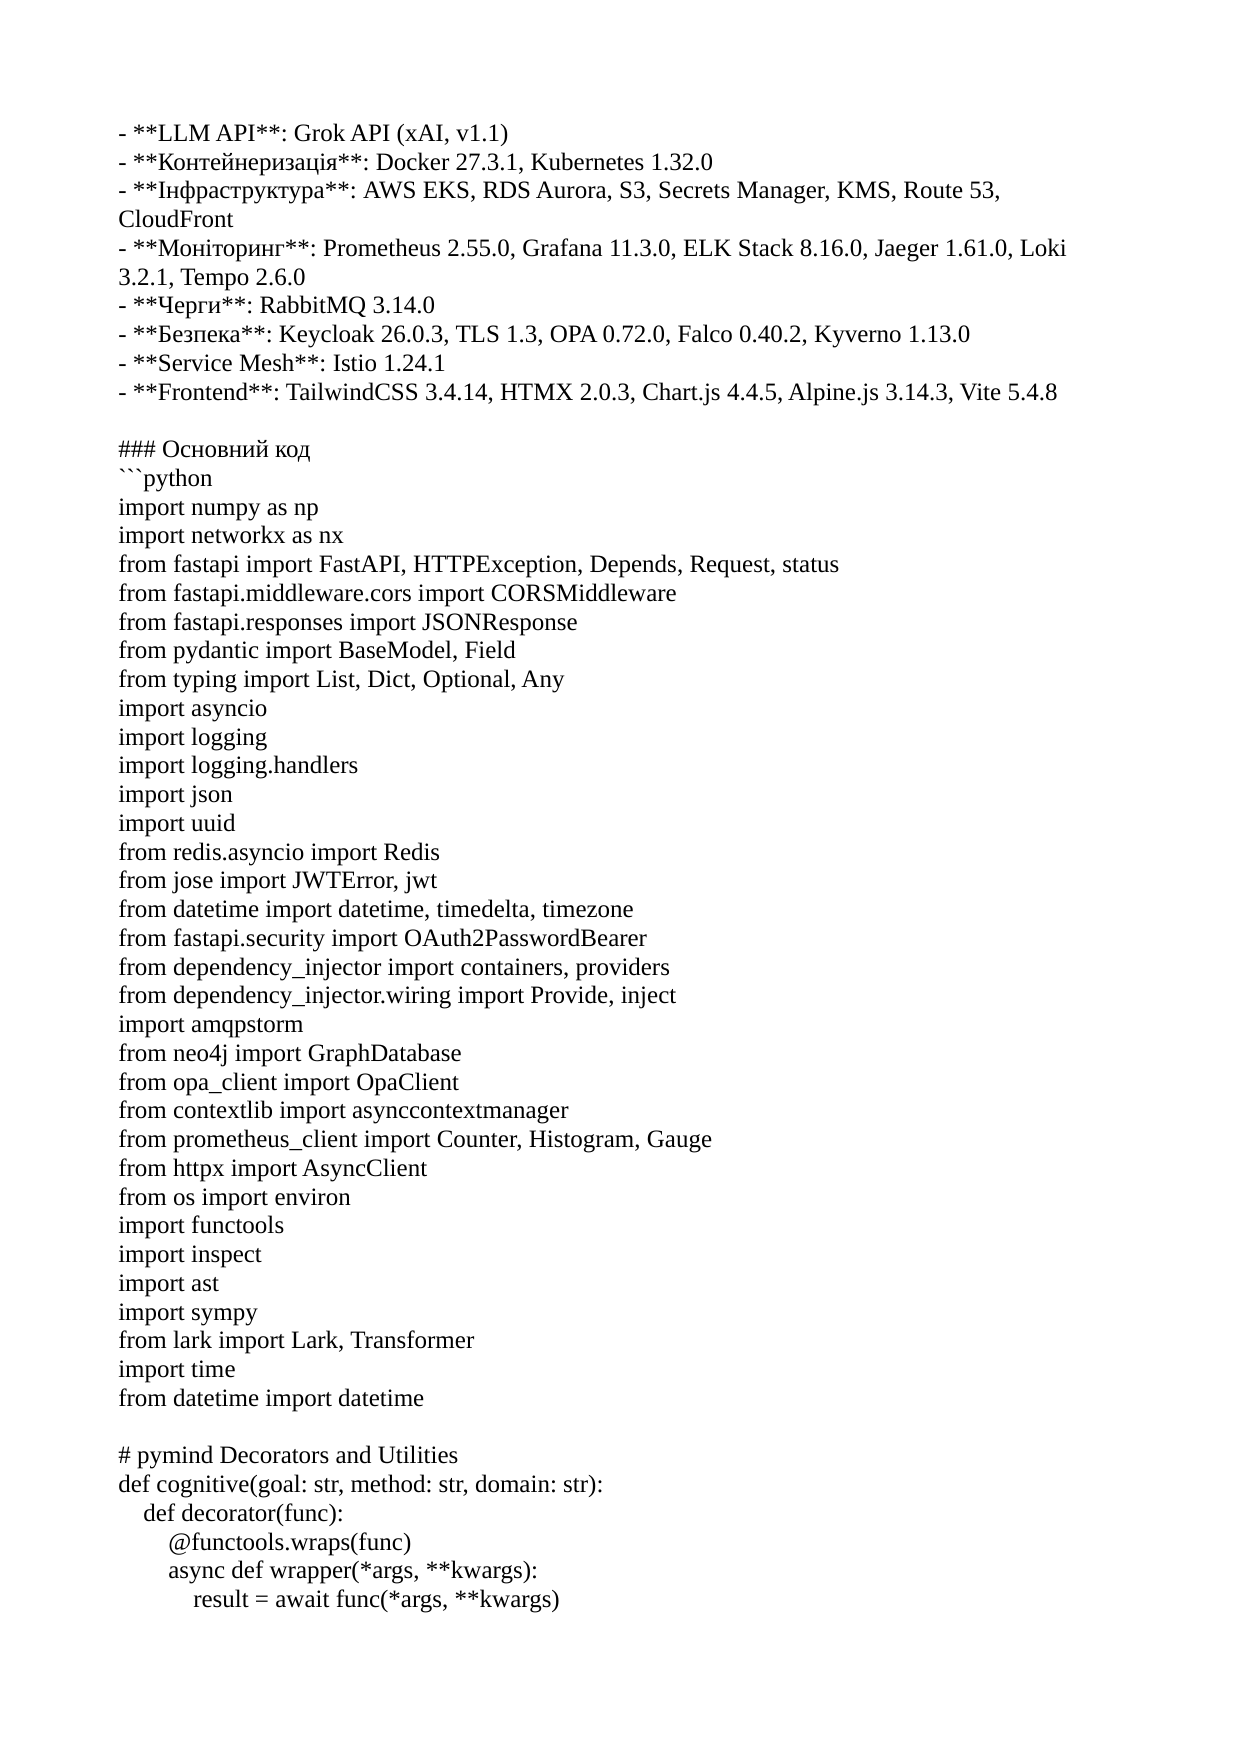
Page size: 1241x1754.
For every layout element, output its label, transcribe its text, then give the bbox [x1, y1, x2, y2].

text from dependency_injector.wiring import Provide, inject [118, 981, 1122, 1009]
text import sympy [118, 1297, 1122, 1326]
text - **Безпека**: Keycloak 26.0.3, TLS 1.3, OPA 0.72.0, Falco 0.40.2, Kyverno 1.13.0 [118, 319, 1122, 348]
text import asyncio [118, 693, 1122, 722]
text - **LLM API**: Grok API (xAI, v1.1) [118, 118, 1122, 147]
text from fastapi.middleware.cors import CORSMiddleware [118, 578, 1122, 607]
text from os import environ [118, 1182, 1122, 1211]
text - **Черги**: RabbitMQ 3.14.0 [118, 291, 1122, 319]
text from typing import List, Dict, Optional, Any [118, 664, 1122, 693]
text from lark import Lark, Transformer [118, 1326, 1122, 1354]
text - **Frontend**: TailwindCSS 3.4.14, HTMX 2.0.3, Chart.js 4.4.5, Alpine.js 3.14.3, Vite 5.4.8 [118, 377, 1122, 406]
text import inspect [118, 1239, 1122, 1268]
text import json [118, 779, 1122, 808]
text import functools [118, 1211, 1122, 1239]
text ### Основний код [118, 434, 1122, 463]
text ```python [118, 463, 1122, 492]
text result = await func(*args, **kwargs) [118, 1584, 1122, 1613]
text import time [118, 1354, 1122, 1383]
text from opa_client import OpaClient [118, 1067, 1122, 1096]
text @functools.wraps(func) [118, 1527, 1122, 1556]
text from prometheus_client import Counter, Histogram, Gauge [118, 1124, 1122, 1153]
text from neo4j import GraphDatabase [118, 1038, 1122, 1067]
text def cognitive(goal: str, method: str, domain: str): [118, 1469, 1122, 1498]
text import uuid [118, 808, 1122, 837]
text import networkx as nx [118, 521, 1122, 549]
text from contextlib import asynccontextmanager [118, 1096, 1122, 1124]
text def decorator(func): [118, 1498, 1122, 1527]
text from datetime import datetime, timedelta, timezone [118, 894, 1122, 923]
text # pymind Decorators and Utilities [118, 1441, 1122, 1469]
text from fastapi import FastAPI, HTTPException, Depends, Request, status [118, 549, 1122, 578]
text import ast [118, 1268, 1122, 1297]
text from dependency_injector import containers, providers [118, 952, 1122, 981]
text - **Контейнеризація**: Docker 27.3.1, Kubernetes 1.32.0 [118, 147, 1122, 176]
text async def wrapper(*args, **kwargs): [118, 1556, 1122, 1584]
text from httpx import AsyncClient [118, 1153, 1122, 1182]
text from redis.asyncio import Redis [118, 837, 1122, 866]
text import logging.handlers [118, 751, 1122, 779]
text from fastapi.security import OAuth2PasswordBearer [118, 923, 1122, 952]
text import numpy as np [118, 492, 1122, 521]
text import logging [118, 722, 1122, 751]
text from jose import JWTError, jwt [118, 866, 1122, 894]
text import amqpstorm [118, 1009, 1122, 1038]
text - **Service Mesh**: Istio 1.24.1 [118, 348, 1122, 377]
text - **Моніторинг**: Prometheus 2.55.0, Grafana 11.3.0, ELK Stack 8.16.0, Jaeger 1.61.0, Loki 3.2.1, Tempo 2.6.0 [118, 233, 1122, 291]
text from pydantic import BaseModel, Field [118, 636, 1122, 664]
text - **Інфраструктура**: AWS EKS, RDS Aurora, S3, Secrets Manager, KMS, Route 53, CloudFront [118, 176, 1122, 233]
text from datetime import datetime [118, 1383, 1122, 1412]
text from fastapi.responses import JSONResponse [118, 607, 1122, 636]
